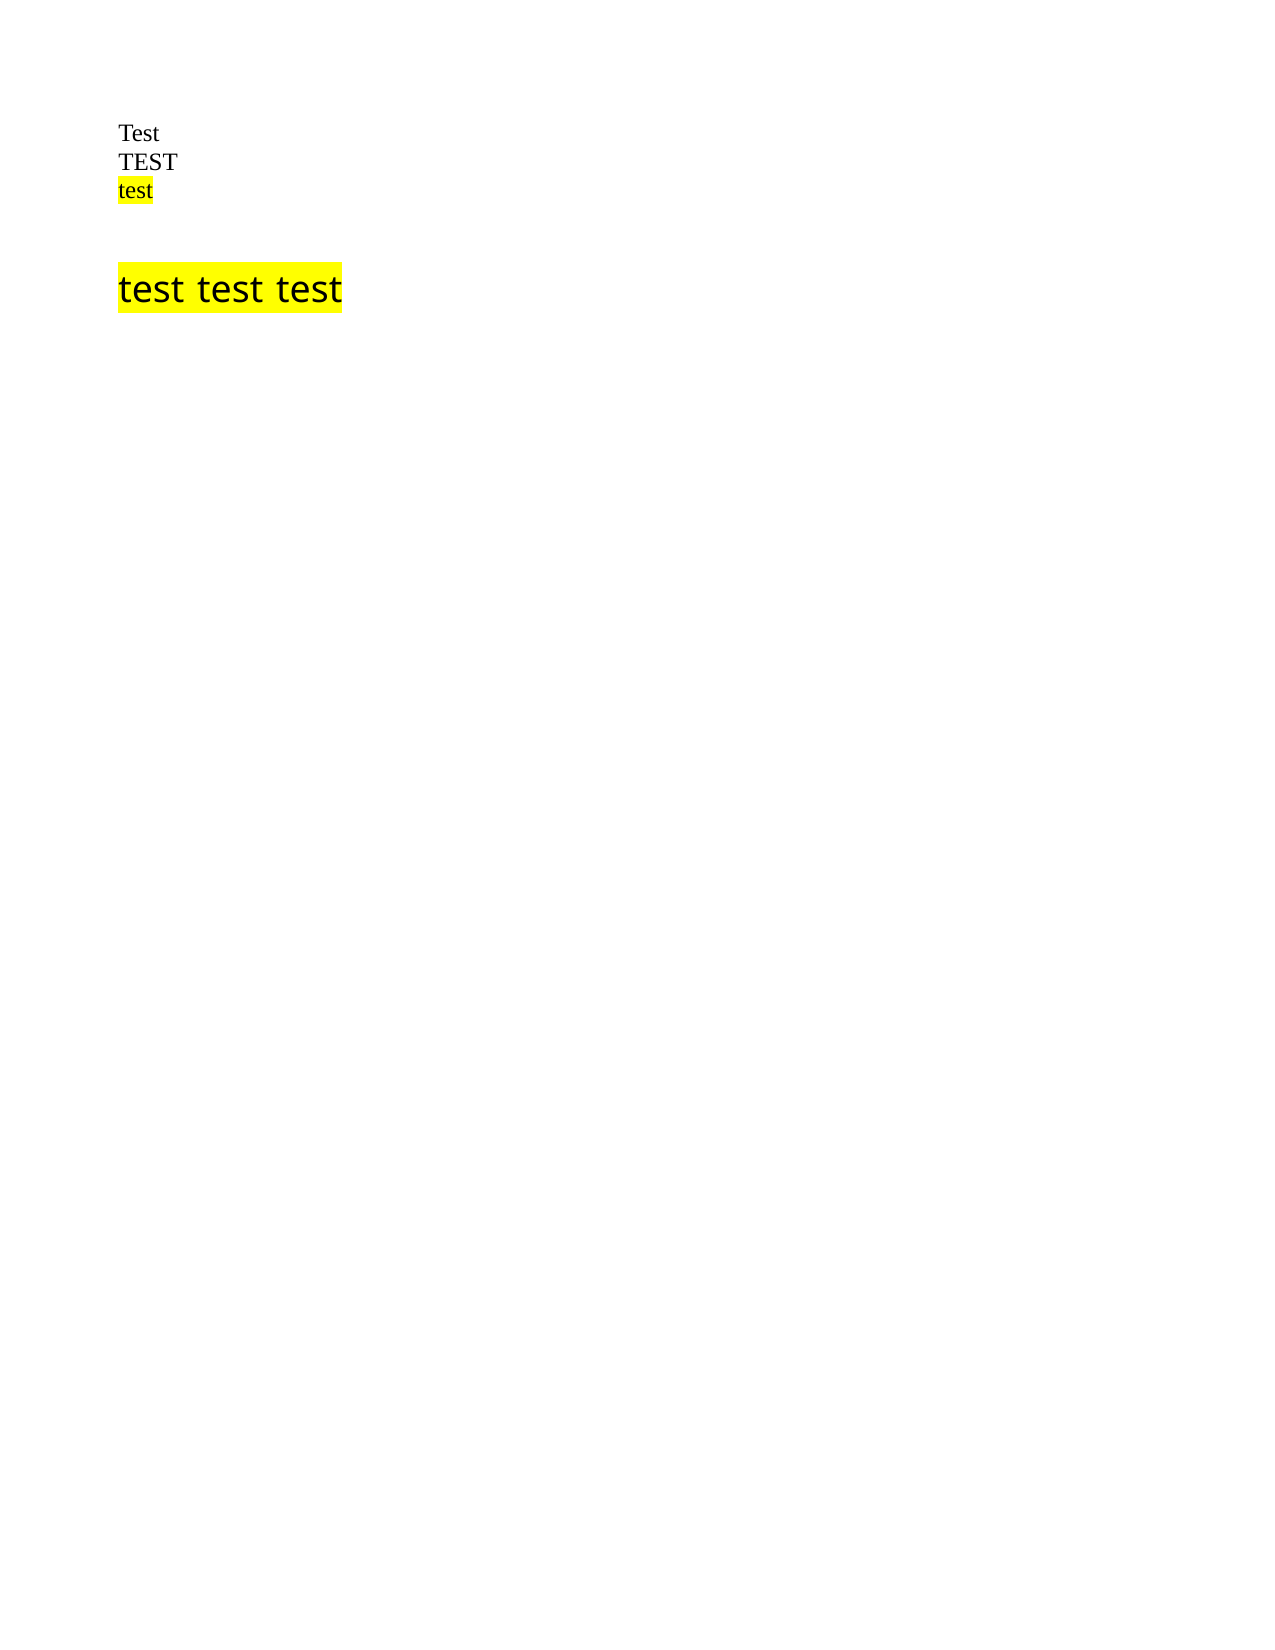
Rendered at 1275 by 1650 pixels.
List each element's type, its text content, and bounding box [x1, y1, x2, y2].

text TEST [118, 147, 1157, 176]
text test test test [118, 262, 1157, 313]
text Test [118, 118, 1157, 147]
text test [118, 176, 1157, 204]
